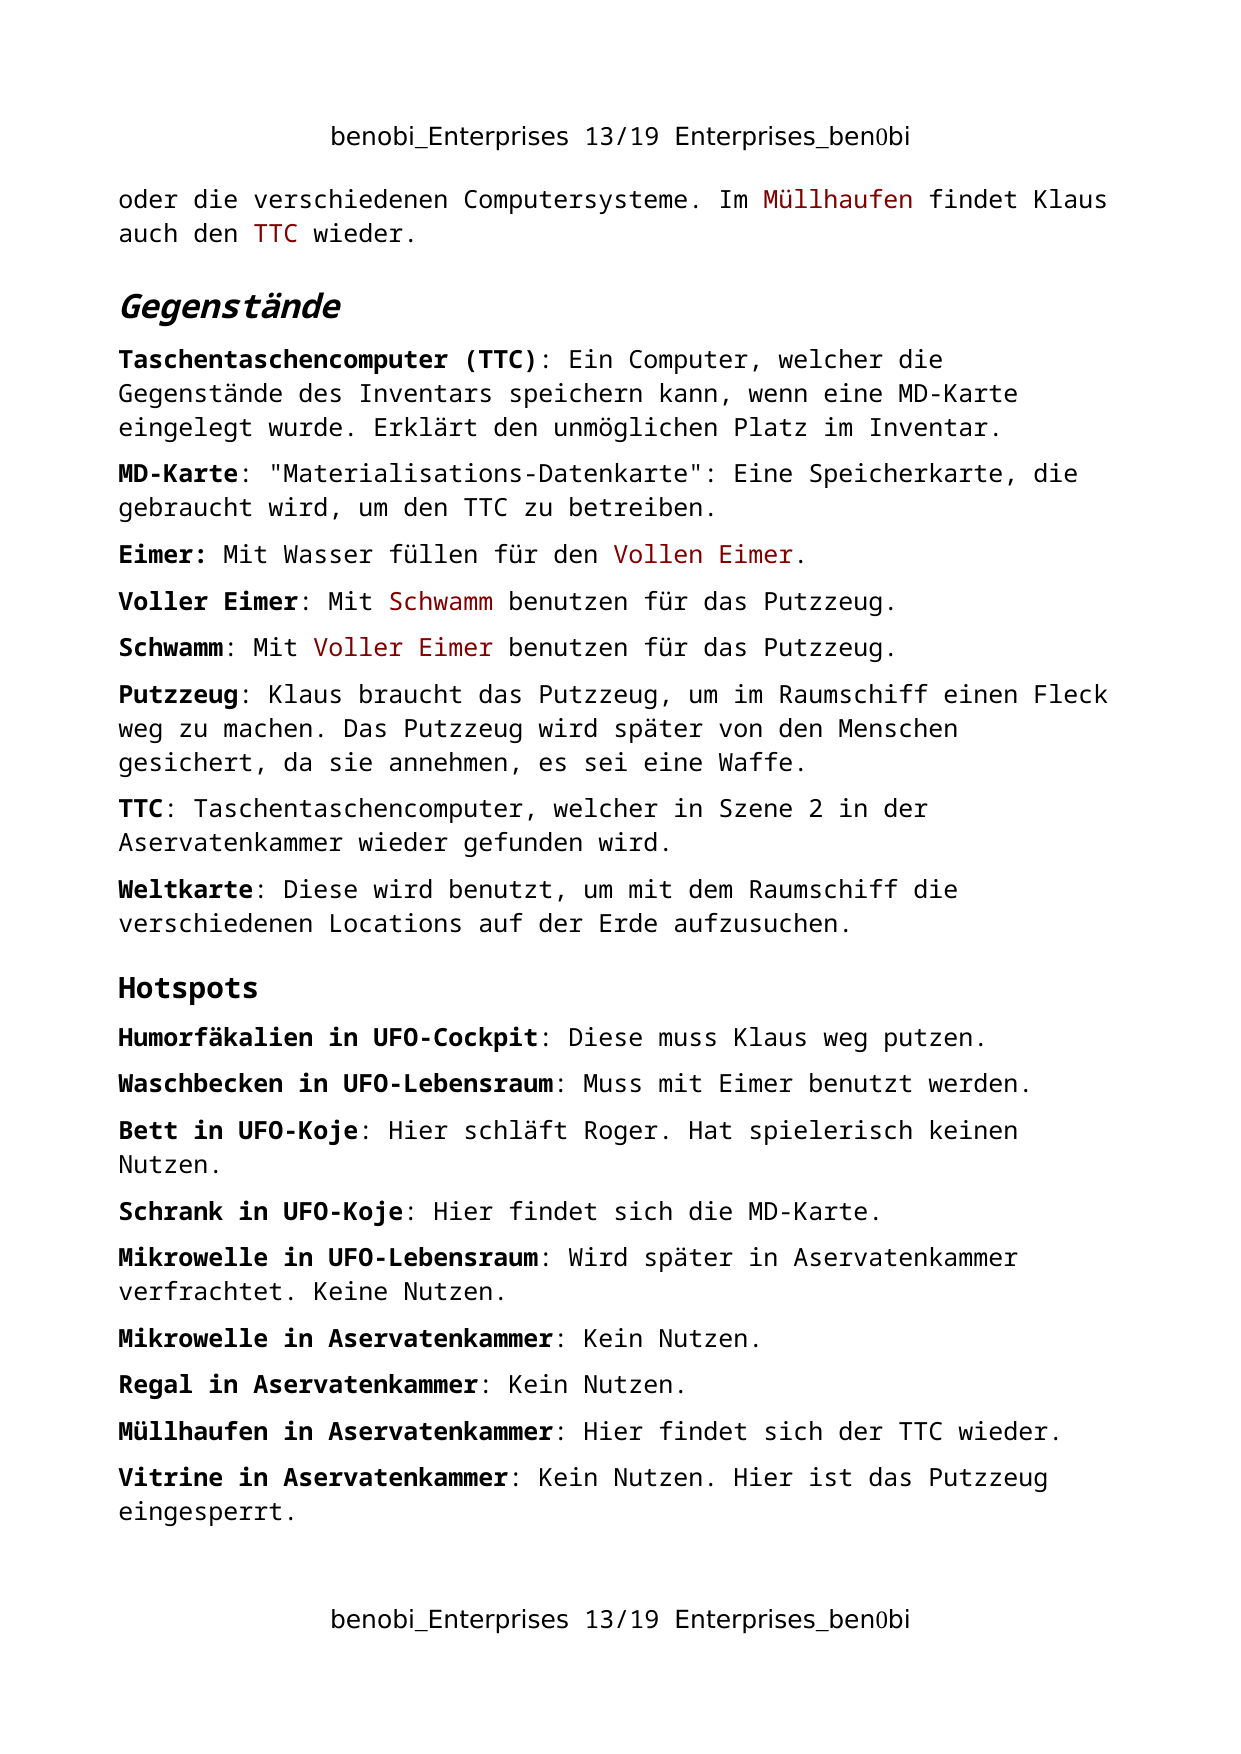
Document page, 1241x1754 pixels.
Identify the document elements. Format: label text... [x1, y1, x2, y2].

text Waschbecken in UFO-Lebensraum: Muss mit Eimer benutzt werden. [118, 1066, 1122, 1100]
text Regal in Aservatenkammer: Kein Nutzen. [118, 1367, 1122, 1401]
text Eimer: Mit Wasser füllen für den Vollen Eimer. [118, 537, 1122, 571]
text Schwamm: Mit Voller Eimer benutzen für das Putzzeug. [118, 630, 1122, 664]
subtitle Hotspots [118, 967, 1122, 1007]
text Mikrowelle in UFO-Lebensraum: Wird später in Aservatenkammer verfrachtet. Keine Nutzen. [118, 1240, 1122, 1308]
text oder die verschiedenen Computersysteme. Im Müllhaufen findet Klaus auch den TTC wieder. [118, 182, 1122, 250]
text MD-Karte: "Materialisations-Datenkarte": Eine Speicherkarte, die gebraucht wird, um den TTC zu betreiben. [118, 456, 1122, 524]
text Schrank in UFO-Koje: Hier findet sich die MD-Karte. [118, 1193, 1122, 1227]
text Vitrine in Aservatenkammer: Kein Nutzen. Hier ist das Putzzeug eingesperrt. [118, 1460, 1122, 1528]
text Müllhaufen in Aservatenkammer: Hier findet sich der TTC wieder. [118, 1413, 1122, 1447]
subtitle Gegenstände [118, 283, 1122, 329]
text Taschentaschencomputer (TTC): Ein Computer, welcher die Gegenstände des Inventars speichern kann, wenn eine MD-Karte eingelegt wurde. Erklärt den unmöglichen Platz im Inventar. [118, 341, 1122, 443]
text TTC: Taschentaschencomputer, welcher in Szene 2 in der Aservatenkammer wieder gefunden wird. [118, 791, 1122, 859]
text Bett in UFO-Koje: Hier schläft Roger. Hat spielerisch keinen Nutzen. [118, 1112, 1122, 1181]
text Humorfäkalien in UFO-Cockpit: Diese muss Klaus weg putzen. [118, 1019, 1122, 1053]
text Weltkarte: Diese wird benutzt, um mit dem Raumschiff die verschiedenen Locations auf der Erde aufzusuchen. [118, 872, 1122, 940]
text Putzzeug: Klaus braucht das Putzzeug, um im Raumschiff einen Fleck weg zu machen. Das Putzzeug wird später von den Menschen gesichert, da sie annehmen, es sei eine Waffe. [118, 676, 1122, 778]
text Voller Eimer: Mit Schwamm benutzen für das Putzzeug. [118, 583, 1122, 617]
text Mikrowelle in Aservatenkammer: Kein Nutzen. [118, 1320, 1122, 1354]
